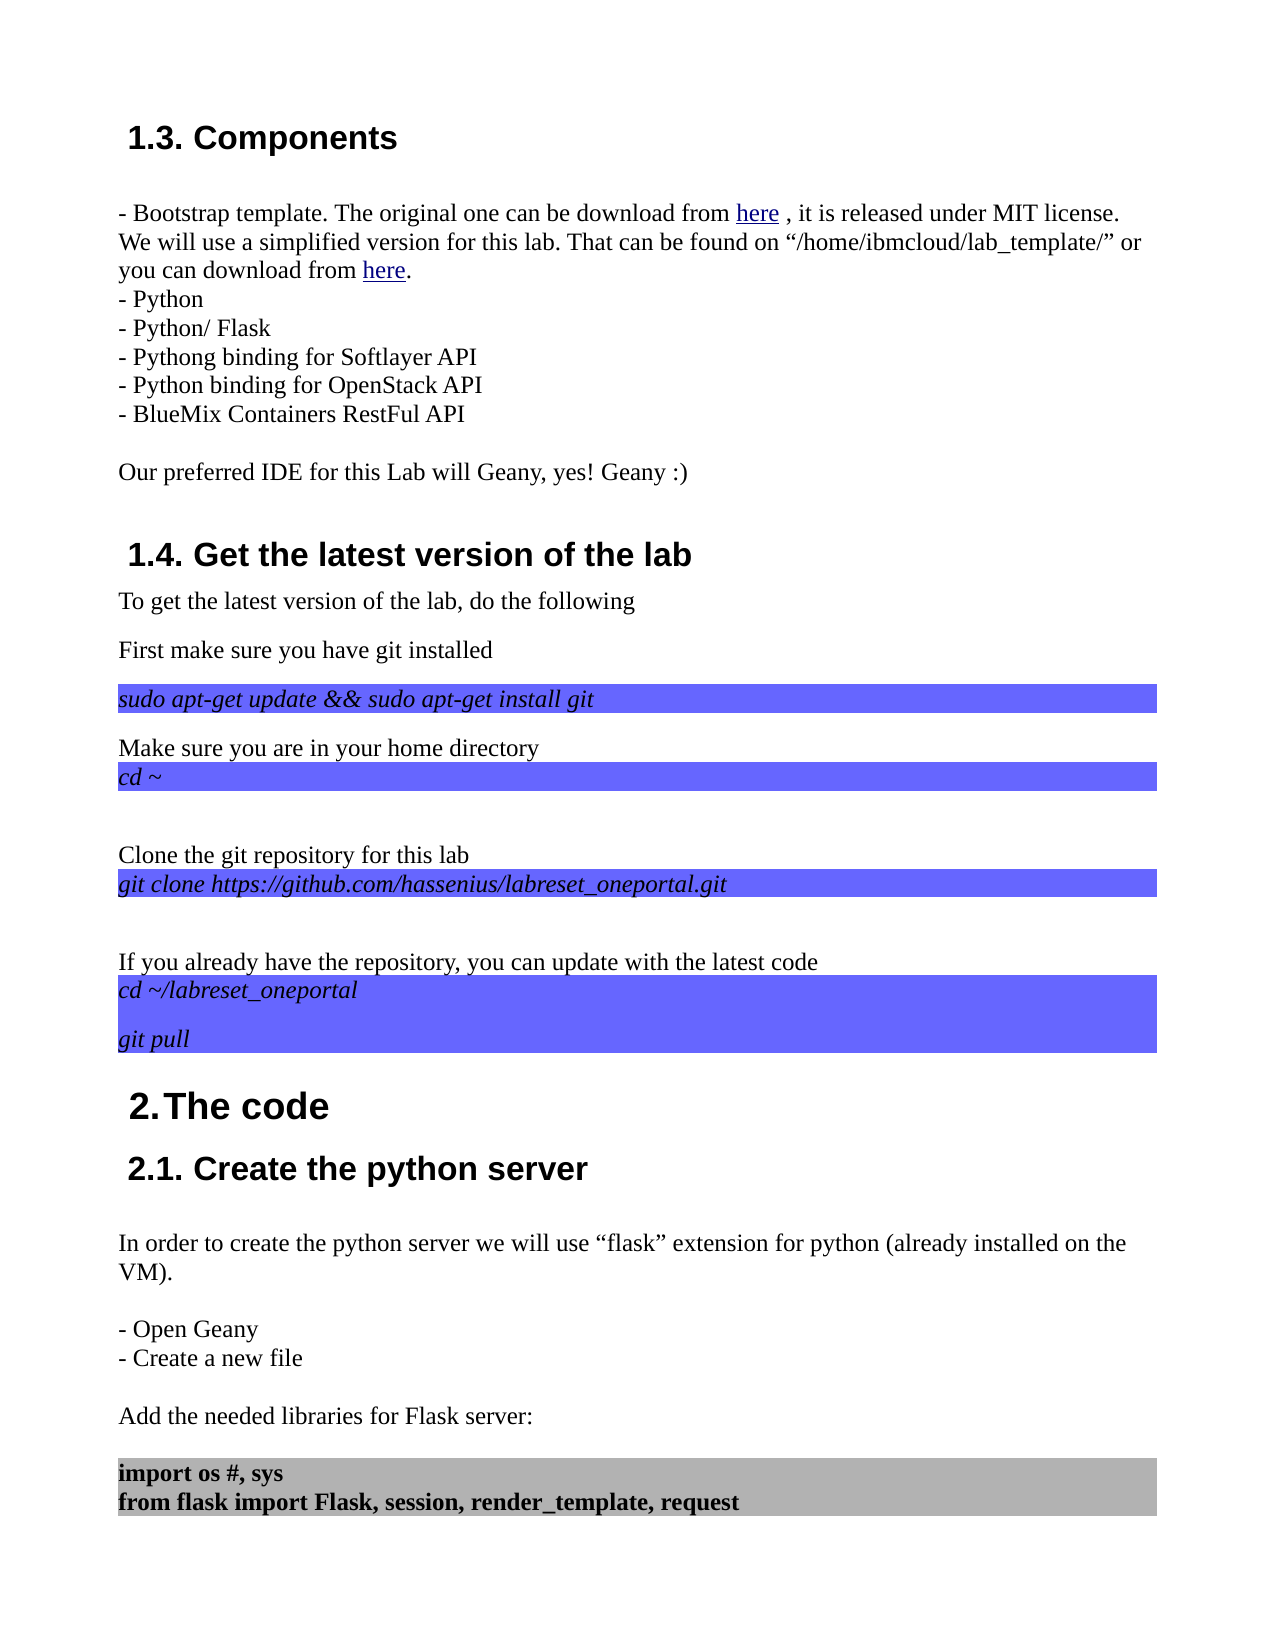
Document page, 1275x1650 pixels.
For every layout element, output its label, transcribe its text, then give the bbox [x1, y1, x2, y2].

text Our preferred IDE for this Lab will Geany, yes! Geany :) [118, 457, 1157, 486]
text cd ~ [118, 762, 1157, 791]
text Make sure you are in your home directory [118, 733, 1157, 762]
text - Bootstrap template. The original one can be download from here , it is released under MIT license. We will use a simplified version for this lab. That can be found on “/home/ibmcloud/lab_template/” or you can download from here. [118, 198, 1157, 284]
text from flask import Flask, session, render_template, request [118, 1487, 1157, 1516]
text git clone https://github.com/hassenius/labreset_oneportal.git [118, 869, 1157, 897]
text git pull [118, 1024, 1157, 1053]
text - Create a new file [118, 1343, 1157, 1372]
text Clone the git repository for this lab [118, 840, 1157, 869]
text First make sure you have git installed [118, 635, 1157, 664]
text If you already have the repository, you can update with the latest code [118, 947, 1157, 975]
text - Python binding for OpenStack API [118, 371, 1157, 399]
text sudo apt-get update && sudo apt-get install git [118, 684, 1157, 713]
subtitle Get the latest version of the lab [118, 535, 1157, 574]
subtitle Create the python server [118, 1148, 1157, 1187]
text import os #, sys [118, 1458, 1157, 1487]
subtitle The code [118, 1084, 1157, 1127]
text - BlueMix Containers RestFul API [118, 399, 1157, 428]
text cd ~/labreset_oneportal [118, 975, 1157, 1004]
text To get the latest version of the lab, do the following [118, 586, 1157, 615]
subtitle Components [118, 118, 1157, 157]
text - Pythong binding for Softlayer API [118, 342, 1157, 371]
text - Python/ Flask [118, 313, 1157, 342]
text - Python [118, 284, 1157, 313]
text Add the needed libraries for Flask server: [118, 1401, 1157, 1429]
text - Open Geany [118, 1314, 1157, 1343]
text In order to create the python server we will use “flask” extension for python (already installed on the VM). [118, 1228, 1157, 1286]
